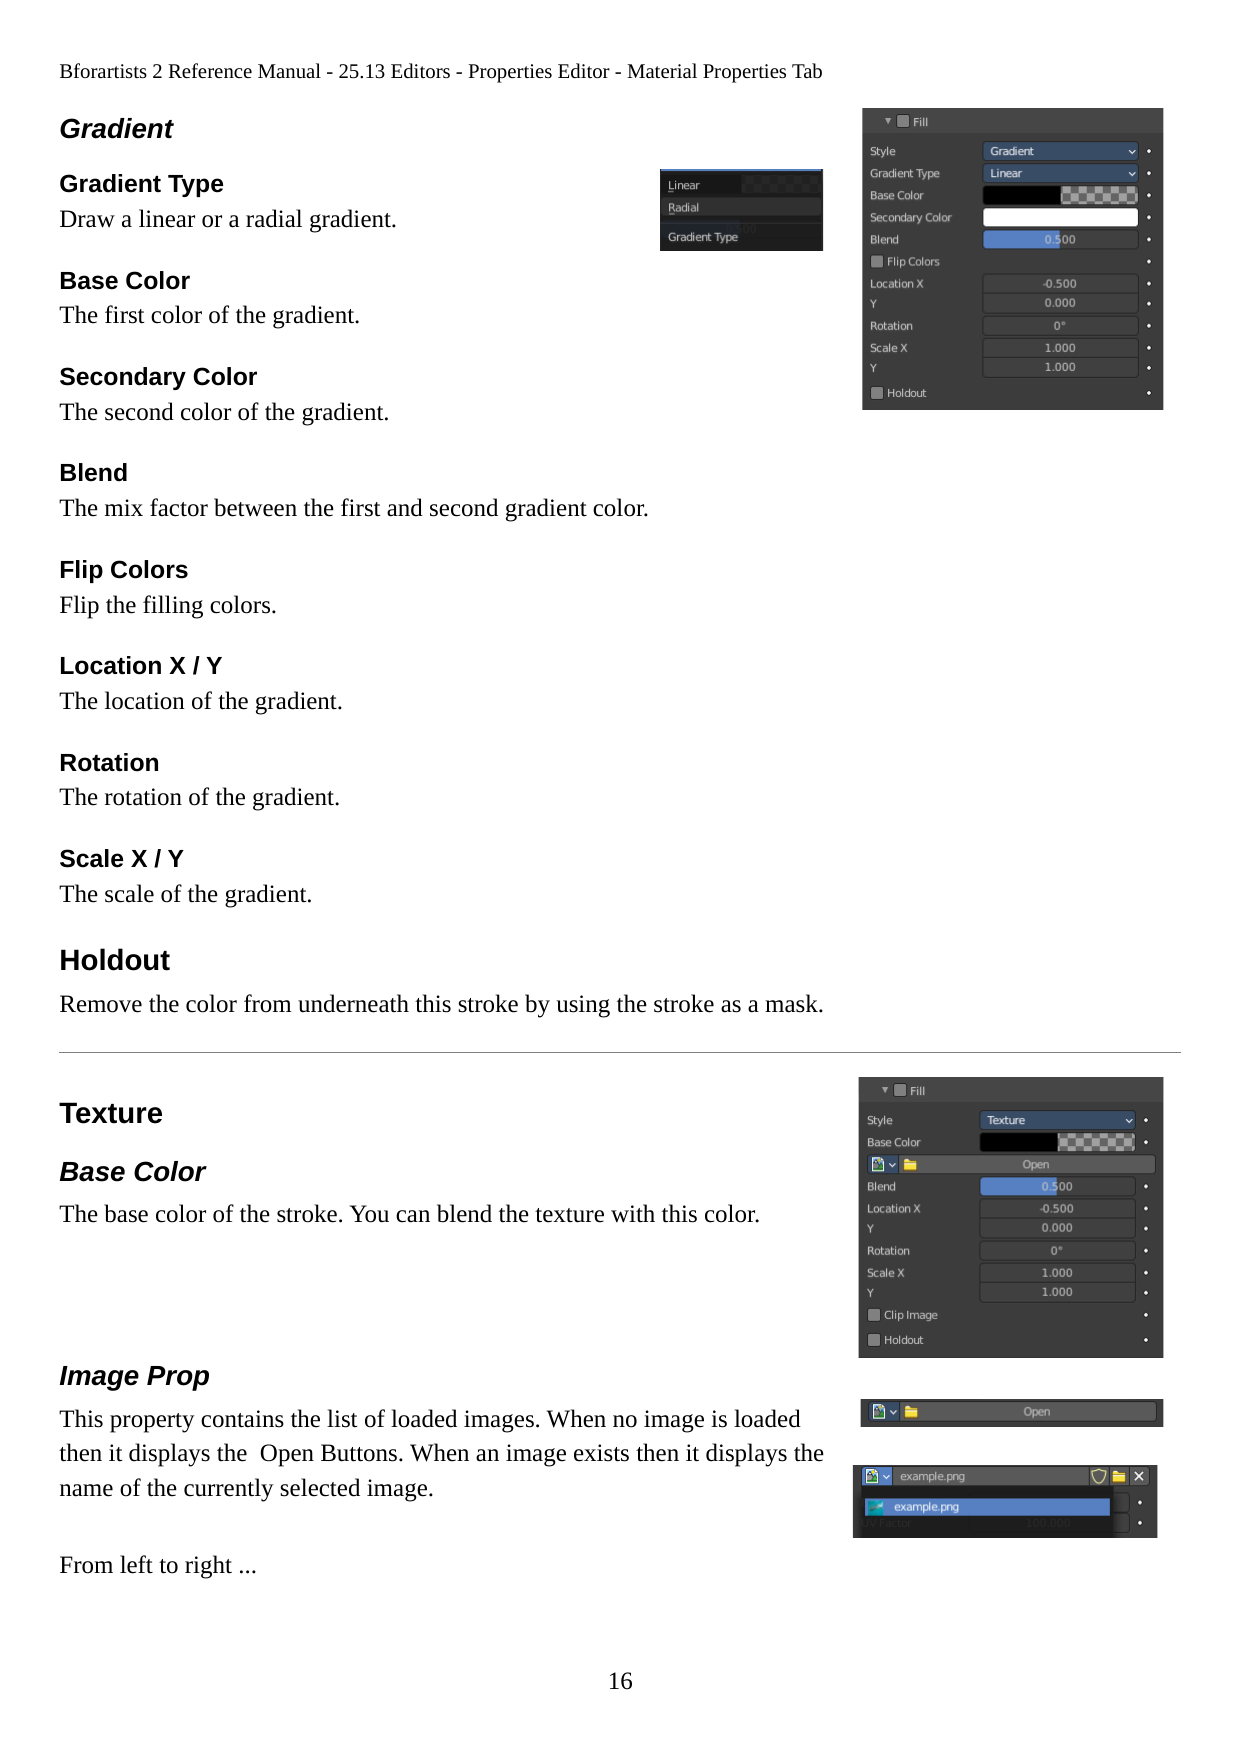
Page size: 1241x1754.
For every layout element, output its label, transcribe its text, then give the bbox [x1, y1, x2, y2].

subtitle [824, 169, 862, 198]
text The scale of the gradient. [59, 879, 1181, 907]
picture [862, 108, 1164, 410]
text Draw a linear or a radial gradient. [59, 204, 660, 233]
picture [852, 1465, 1158, 1538]
text The location of the gradient. [59, 686, 1181, 715]
subtitle Location X / Y [59, 651, 1181, 680]
text The rotation of the gradient. [59, 782, 1181, 811]
subtitle [1164, 169, 1181, 198]
text The first color of the gradient. [59, 301, 862, 329]
subtitle Secondary Color [59, 362, 862, 391]
subtitle Image Prop [59, 1359, 1181, 1391]
text [824, 204, 862, 233]
text This property contains the list of loaded images. When no image is loaded then it displays the Open Buttons. When an image exists then it displays the name of the currently selected image. [59, 1404, 1181, 1501]
picture [860, 1399, 1164, 1427]
subtitle Scale X / Y [59, 844, 1181, 872]
picture [858, 1077, 1164, 1358]
subtitle Gradient [59, 113, 862, 144]
subtitle [1164, 266, 1181, 294]
subtitle Texture [59, 1096, 858, 1130]
text The base color of the stroke. You can blend the texture with this color. [59, 1199, 858, 1228]
text Remove the color from underneath this stroke by using the stroke as a mask. [59, 989, 1181, 1017]
subtitle Base Color [59, 1155, 858, 1187]
subtitle Rotation [59, 748, 1181, 776]
subtitle Holdout [59, 942, 1181, 976]
subtitle [1164, 1096, 1181, 1130]
subtitle [1164, 1155, 1181, 1187]
subtitle Blend [59, 458, 1181, 487]
subtitle [1164, 113, 1181, 144]
picture [660, 169, 824, 251]
text The second color of the gradient. [59, 397, 1181, 426]
subtitle [1164, 362, 1181, 391]
subtitle Flip Colors [59, 555, 1181, 583]
text The mix factor between the first and second gradient color. [59, 493, 1181, 522]
text Flip the filling colors. [59, 590, 1181, 618]
subtitle Base Color [59, 266, 862, 294]
text From left to right ... [59, 1550, 1181, 1579]
subtitle Gradient Type [59, 169, 660, 198]
